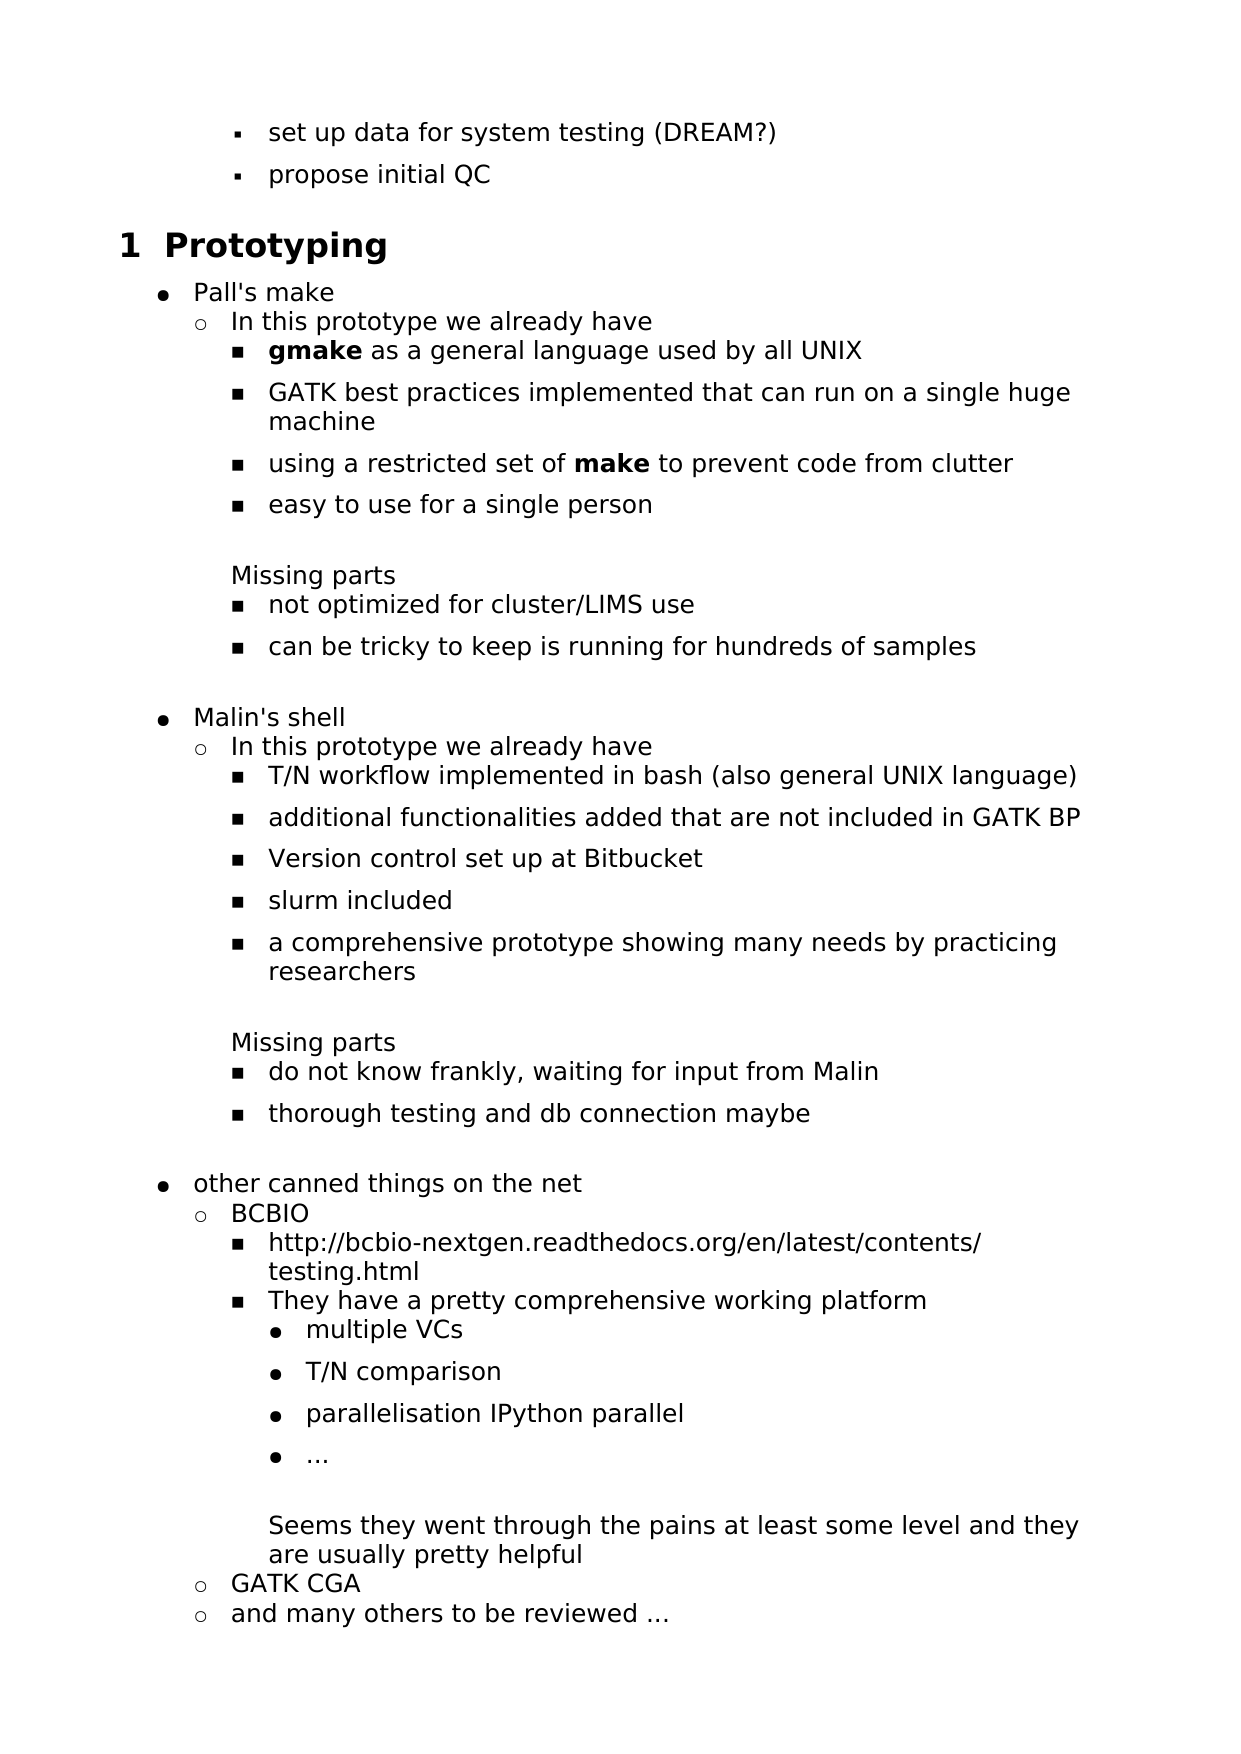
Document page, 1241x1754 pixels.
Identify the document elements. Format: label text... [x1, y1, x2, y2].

list gmake as a general language used by all UNIX [231, 336, 1122, 366]
list easy to use for a single person [231, 491, 1122, 520]
list T/N comparison [268, 1357, 1122, 1386]
list parallelisation IPython parallel [268, 1399, 1122, 1428]
list GATK best practices implemented that can run on a single huge machine [231, 378, 1122, 436]
list slurm included [231, 886, 1122, 916]
list a comprehensive prototype showing many needs by practicing researchers [231, 928, 1122, 986]
list Missing parts [193, 1028, 1122, 1057]
list http://bcbio-nextgen.readthedocs.org/en/latest/contents/testing.html [231, 1228, 1122, 1286]
list propose initial QC [231, 160, 1122, 189]
list not optimized for cluster/LIMS use [231, 591, 1122, 620]
subtitle Prototyping [118, 226, 1122, 266]
list T/N workflow implemented in bash (also general UNIX language) [231, 761, 1122, 791]
list Version control set up at Bitbucket [231, 845, 1122, 874]
list In this prototype we already have [193, 732, 1122, 761]
list do not know frankly, waiting for input from Malin [231, 1057, 1122, 1086]
list additional functionalities added that are not included in GATK BP [231, 803, 1122, 832]
list Malin's shell [156, 703, 1122, 732]
list In this prototype we already have [193, 307, 1122, 336]
list thorough testing and db connection maybe [231, 1099, 1122, 1128]
list BCBIO [193, 1199, 1122, 1228]
list They have a pretty comprehensive working platform [231, 1286, 1122, 1316]
list and many others to be reviewed ... [193, 1599, 1122, 1628]
list GATK CGA [193, 1570, 1122, 1599]
list using a restricted set of make to prevent code from clutter [231, 449, 1122, 478]
list other canned things on the net [156, 1170, 1122, 1199]
list multiple VCs [268, 1316, 1122, 1345]
list set up data for system testing (DREAM?) [231, 118, 1122, 147]
list Seems they went through the pains at least some level and they are usually pretty helpful [231, 1511, 1122, 1570]
list Pall's make [156, 278, 1122, 307]
list ... [268, 1441, 1122, 1470]
list can be tricky to keep is running for hundreds of samples [231, 632, 1122, 661]
list Missing parts [193, 561, 1122, 591]
